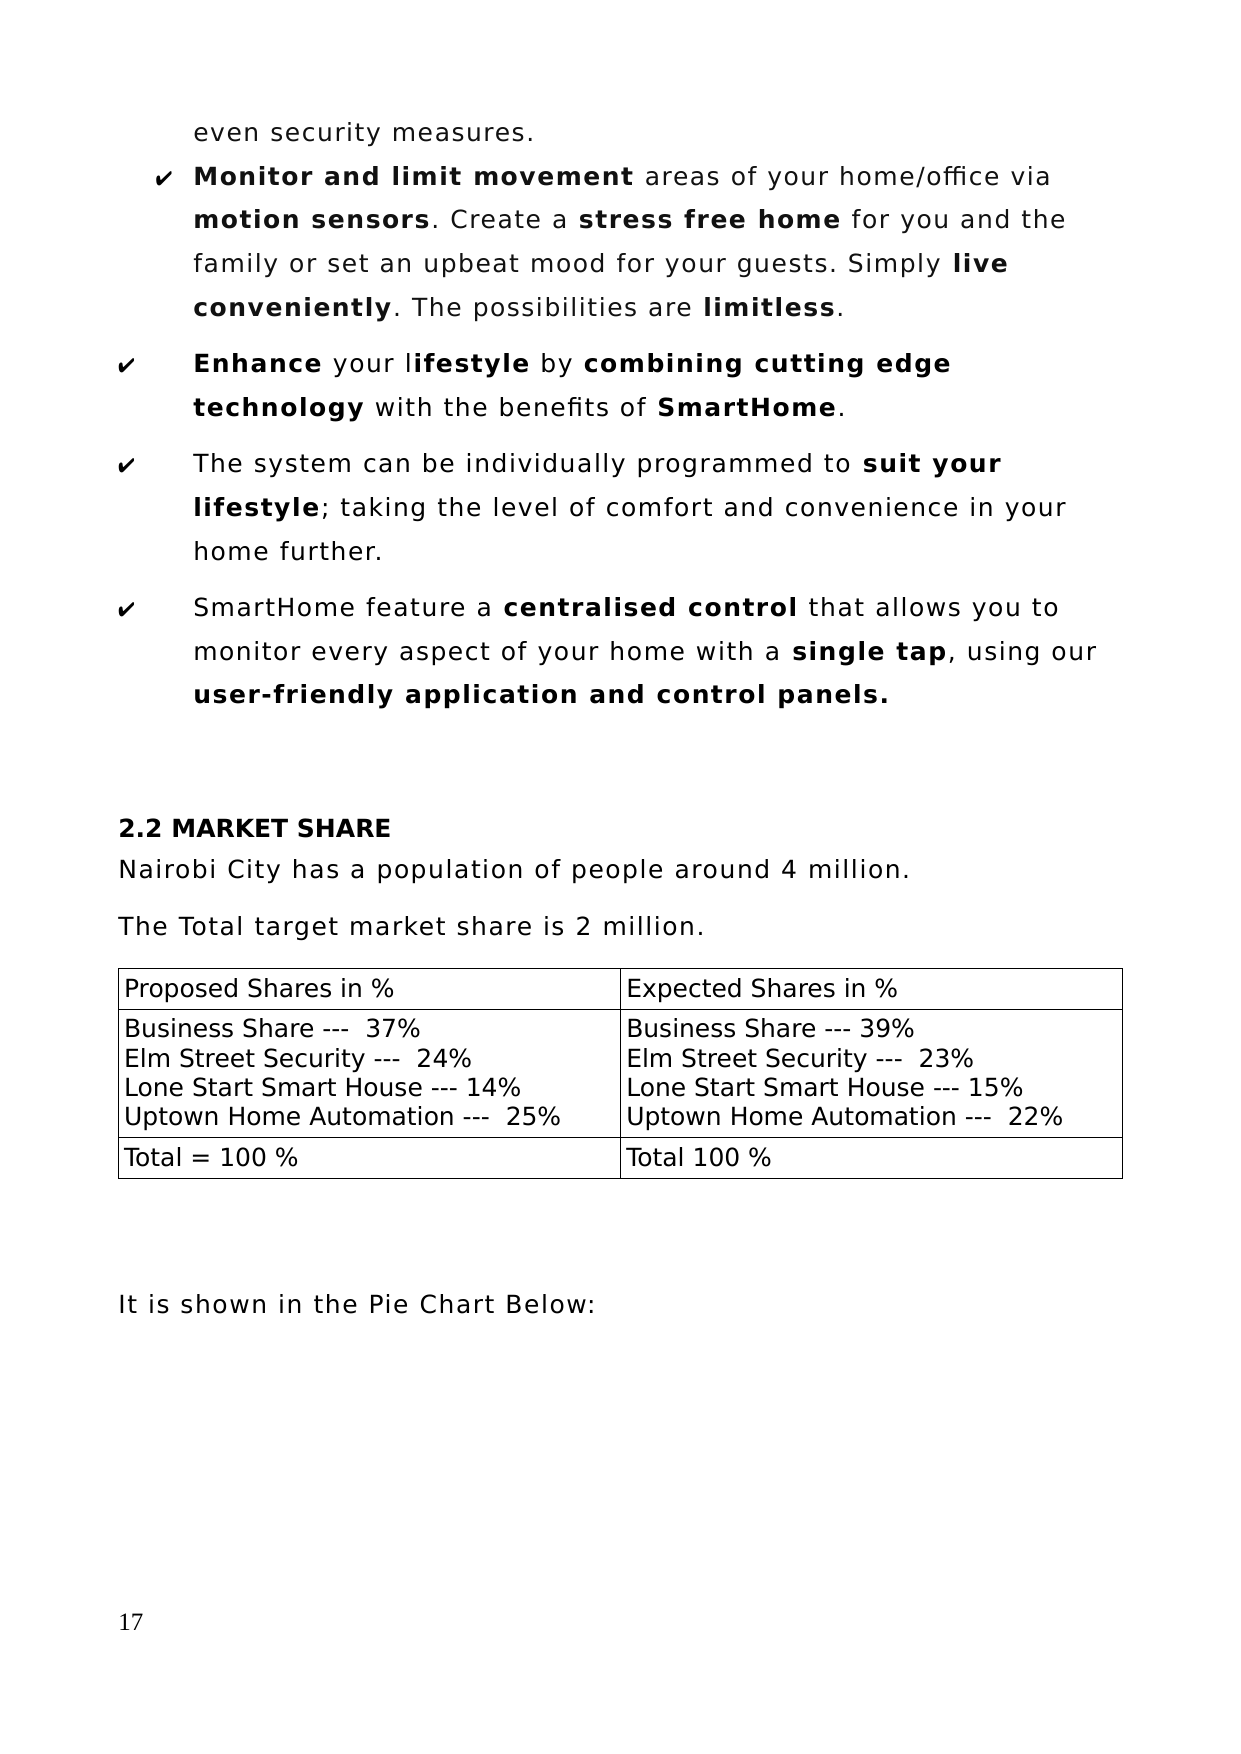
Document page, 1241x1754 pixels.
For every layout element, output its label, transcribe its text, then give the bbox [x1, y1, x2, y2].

table_cell Total 100 % [621, 1138, 1122, 1178]
table_cell Business Share --- 37% Elm Street Security --- 24% Lone Start Smart House --- 14% Uptown Home Automation --- 25% [119, 1010, 620, 1137]
subtitle 2.2 MARKET SHARE [118, 814, 1122, 843]
table_header Proposed Shares in % [119, 969, 620, 1009]
list even security measures. [156, 118, 1122, 147]
text It is shown in the Pie Chart Below: [118, 1290, 1122, 1319]
text The Total target market share is 2 million. [118, 912, 1122, 941]
list Enhance your lifestyle by combining cutting edge technology with the benefits of SmartHome. [118, 349, 1122, 422]
table_cell Business Share --- 39% Elm Street Security --- 23% Lone Start Smart House --- 15% Uptown Home Automation --- 22% [621, 1010, 1122, 1137]
list Monitor and limit movement areas of your home/office via motion sensors. Create a stress free home for you and the family or set an upbeat mood for your guests. Simply live conveniently. The possibilities are limitless. [156, 162, 1122, 322]
text Nairobi City has a population of people around 4 million. [118, 856, 1122, 885]
table_header Expected Shares in % [621, 969, 1122, 1009]
list The system can be individually programmed to suit your lifestyle; taking the level of comfort and convenience in your home further. [118, 449, 1122, 566]
table_cell Total = 100 % [119, 1138, 620, 1178]
list SmartHome feature a centralised control that allows you to monitor every aspect of your home with a single tap, using our user-friendly application and control panels. [118, 593, 1122, 710]
